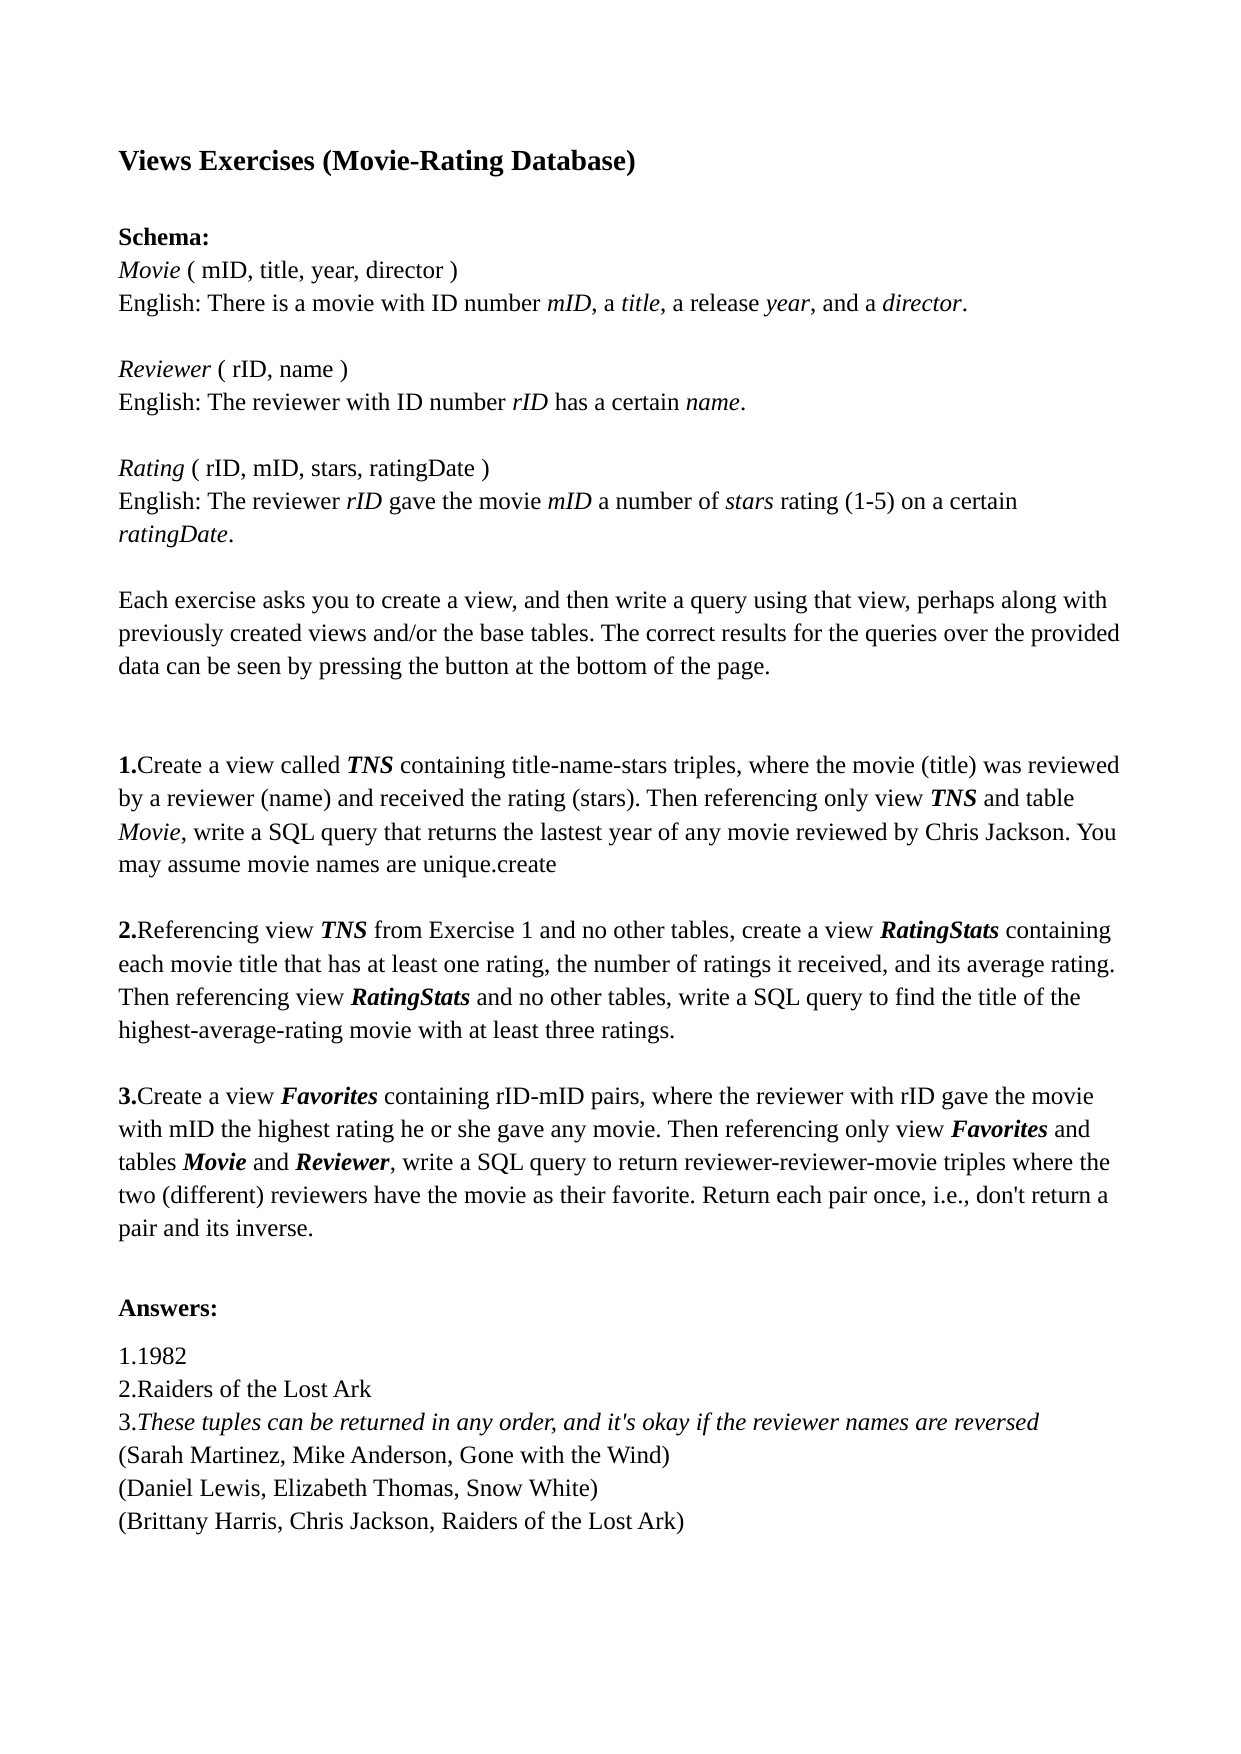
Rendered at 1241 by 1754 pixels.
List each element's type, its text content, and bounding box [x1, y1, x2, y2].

text Schema: Movie ( mID, title, year, director ) English: There is a movie with ID number mID, a title, a release year, and a director. Reviewer ( rID, name ) English: The reviewer with ID number rID has a certain name. Rating ( rID, mID, stars, ratingDate ) English: The reviewer rID gave the movie mID a number of stars rating (1-5) on a certain ratingDate. Each exercise asks you to create a view, and then write a query using that view, perhaps along with previously created views and/or the base tables. The correct results for the queries over the provided data can be seen by pressing the button at the bottom of the page. 1.Create a view called TNS containing title-name-stars triples, where the movie (title) was reviewed by a reviewer (name) and received the rating (stars). Then referencing only view TNS and table Movie, write a SQL query that returns the lastest year of any movie reviewed by Chris Jackson. You may assume movie names are unique.create 2.Referencing view TNS from Exercise 1 and no other tables, create a view RatingStats containing each movie title that has at least one rating, the number of ratings it received, and its average rating. Then referencing view RatingStats and no other tables, write a SQL query to find the title of the highest-average-rating movie with at least three ratings. 3.Create a view Favorites containing rID-mID pairs, where the reviewer with rID gave the movie with mID the highest rating he or she gave any movie. Then referencing only view Favorites and tables Movie and Reviewer, write a SQL query to return reviewer-reviewer-movie triples where the two (different) reviewers have the movie as their favorite. Return each pair once, i.e., don't return a pair and its inverse. [118, 189, 1122, 1274]
subtitle Views Exercises (Movie-Rating Database) [118, 143, 1122, 177]
text 1.1982 2.Raiders of the Lost Ark 3.These tuples can be returned in any order, and it's okay if the reviewer names are reversed (Sarah Martinez, Mike Anderson, Gone with the Wind) (Daniel Lewis, Elizabeth Thomas, Snow White) (Brittany Harris, Chris Jackson, Raiders of the Lost Ark) [118, 1341, 1122, 1535]
text Answers: [118, 1293, 1122, 1322]
